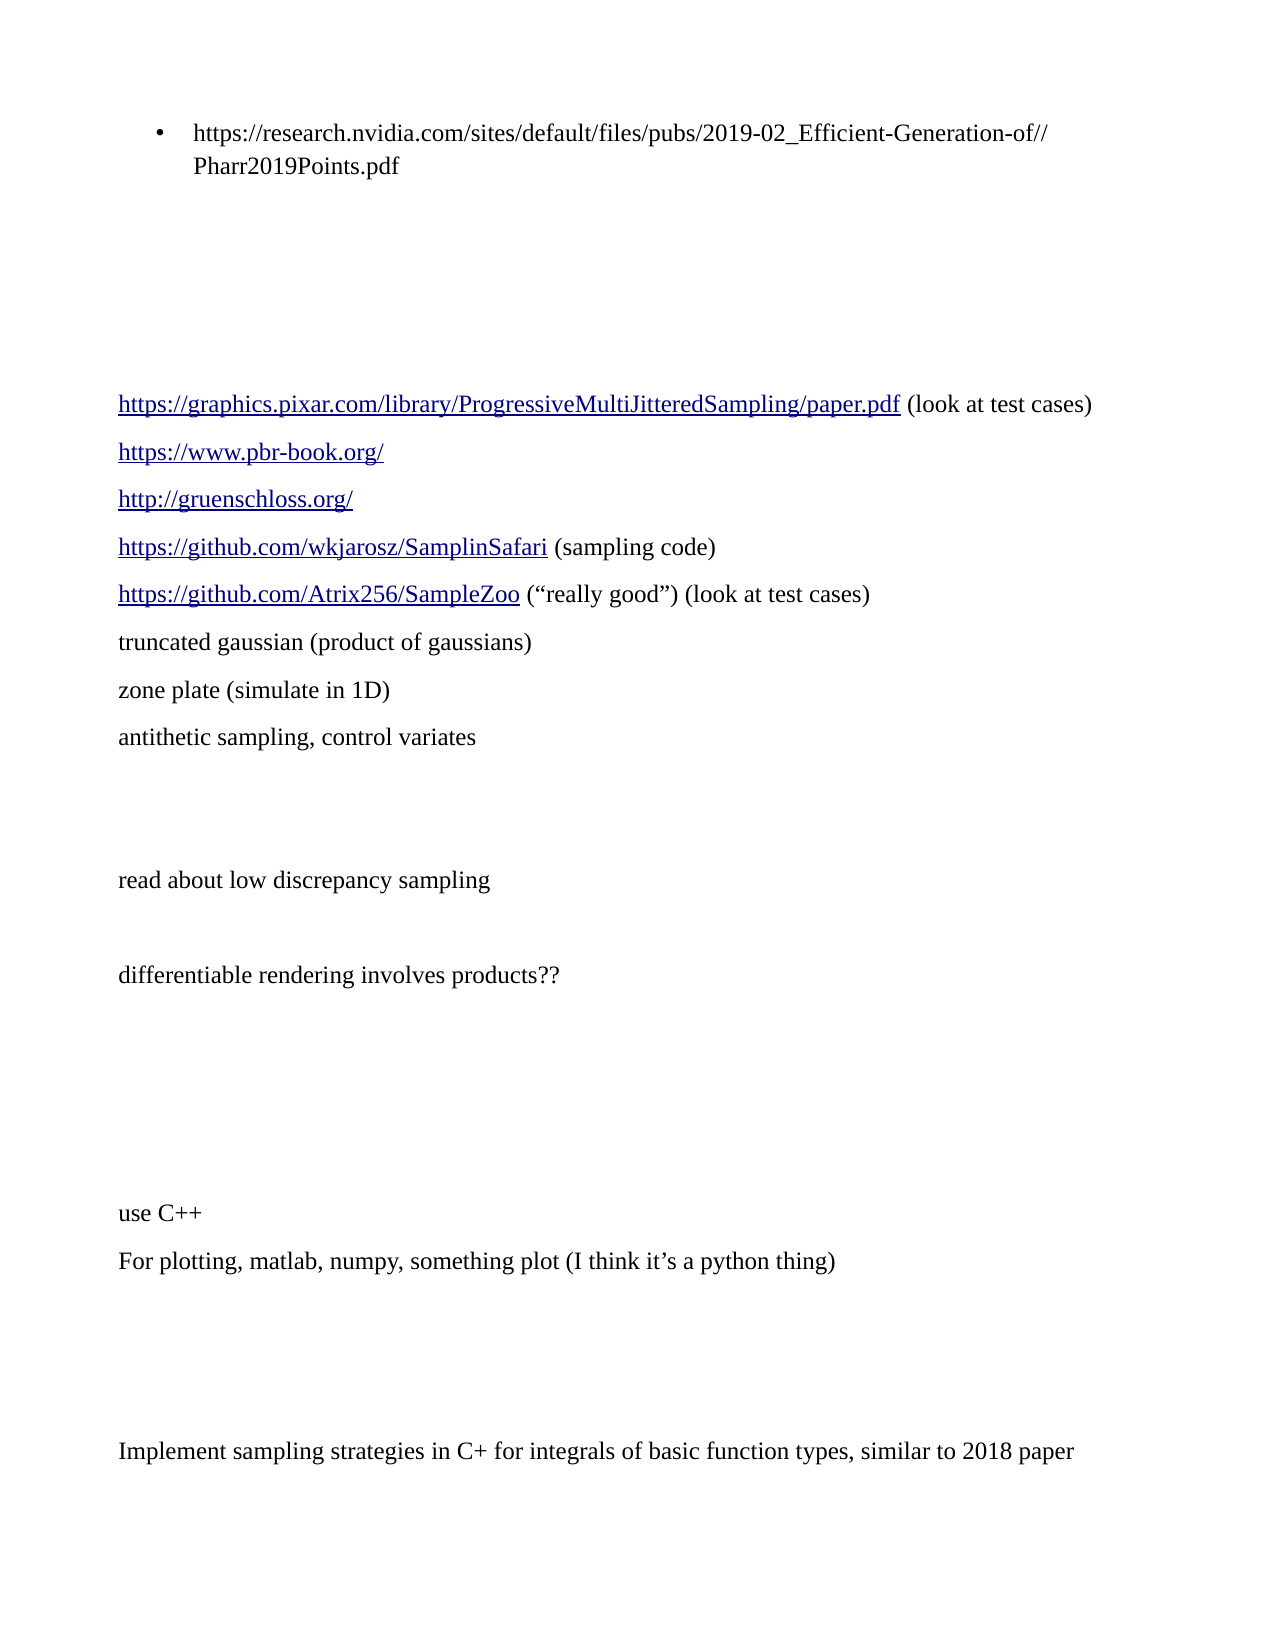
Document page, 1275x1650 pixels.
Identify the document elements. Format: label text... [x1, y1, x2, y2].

text Implement sampling strategies in C+ for integrals of basic function types, similar to 2018 paper [118, 1436, 1157, 1465]
text antithetic sampling, control variates [118, 722, 1157, 751]
text zone plate (simulate in 1D) [118, 675, 1157, 703]
text https://github.com/wkjarosz/SamplinSafari (sampling code) [118, 532, 1157, 561]
text http://gruenschloss.org/ [118, 484, 1157, 513]
list https://research.nvidia.com/sites/default/files/pubs/2019-02_Efficient-Generation-of//Pharr2019Points.pdf [156, 118, 1157, 180]
text truncated gaussian (product of gaussians) [118, 627, 1157, 656]
text differentiable rendering involves products?? [118, 960, 1157, 989]
text read about low discrepancy sampling [118, 865, 1157, 894]
text https://github.com/Atrix256/SampleZoo (“really good”) (look at test cases) [118, 579, 1157, 608]
text https://graphics.pixar.com/library/ProgressiveMultiJitteredSampling/paper.pdf (look at test cases) [118, 389, 1157, 418]
text https://www.pbr-book.org/ [118, 437, 1157, 466]
text use C++ [118, 1198, 1157, 1227]
text For plotting, matlab, numpy, something plot (I think it’s a python thing) [118, 1246, 1157, 1275]
